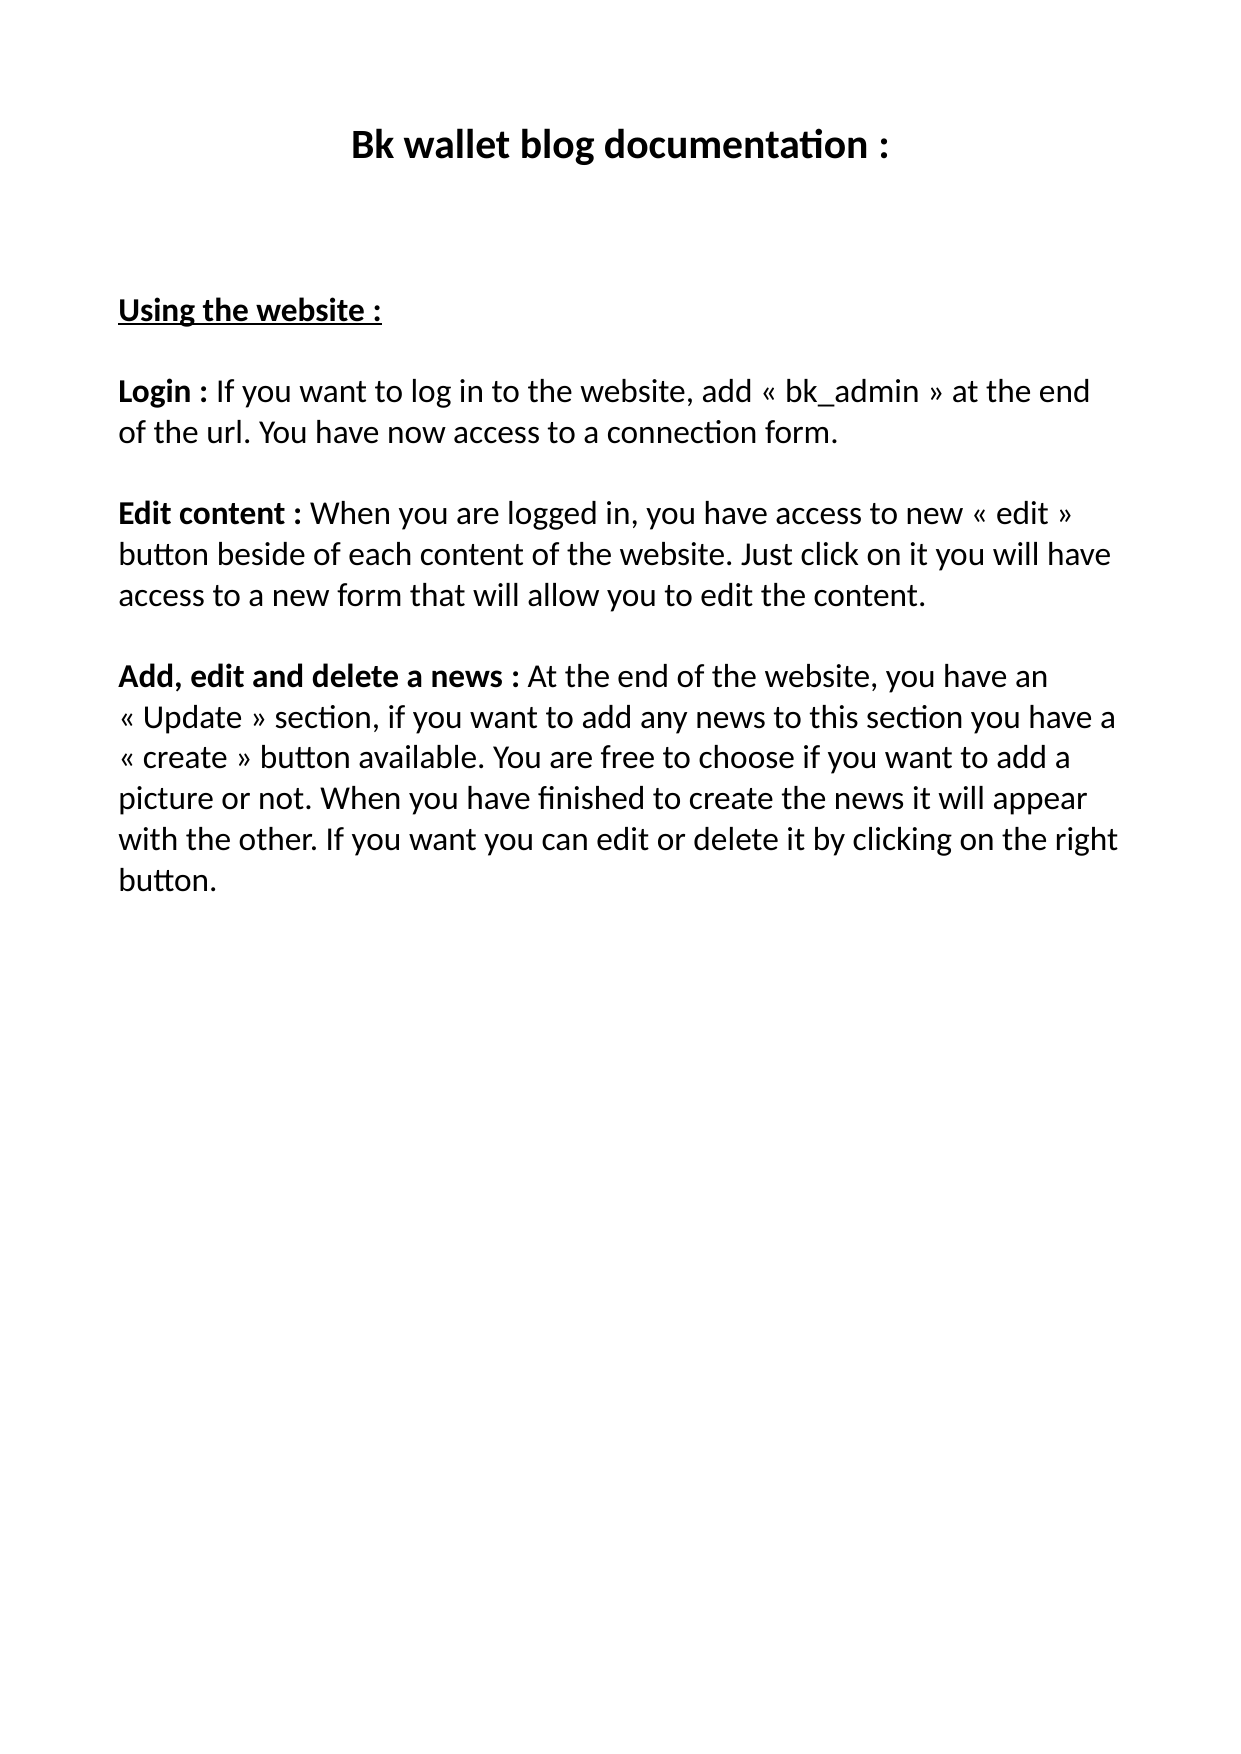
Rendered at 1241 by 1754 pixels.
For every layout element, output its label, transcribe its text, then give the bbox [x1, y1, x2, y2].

text Bk wallet blog documentation : [118, 118, 1122, 169]
text Using the website : [118, 288, 1122, 329]
text Add, edit and delete a news : At the end of the website, you have an « Update » section, if you want to add any news to this section you have a « create » button available. You are free to choose if you want to add a picture or not. When you have finished to create the news it will appear with the other. If you want you can edit or delete it by clicking on the right button. [118, 655, 1122, 899]
text Edit content : When you are logged in, you have access to new « edit » button beside of each content of the website. Just click on it you will have access to a new form that will allow you to edit the content. [118, 492, 1122, 614]
text Login : If you want to log in to the website, add « bk_admin » at the end of the url. You have now access to a connection form. [118, 370, 1122, 451]
